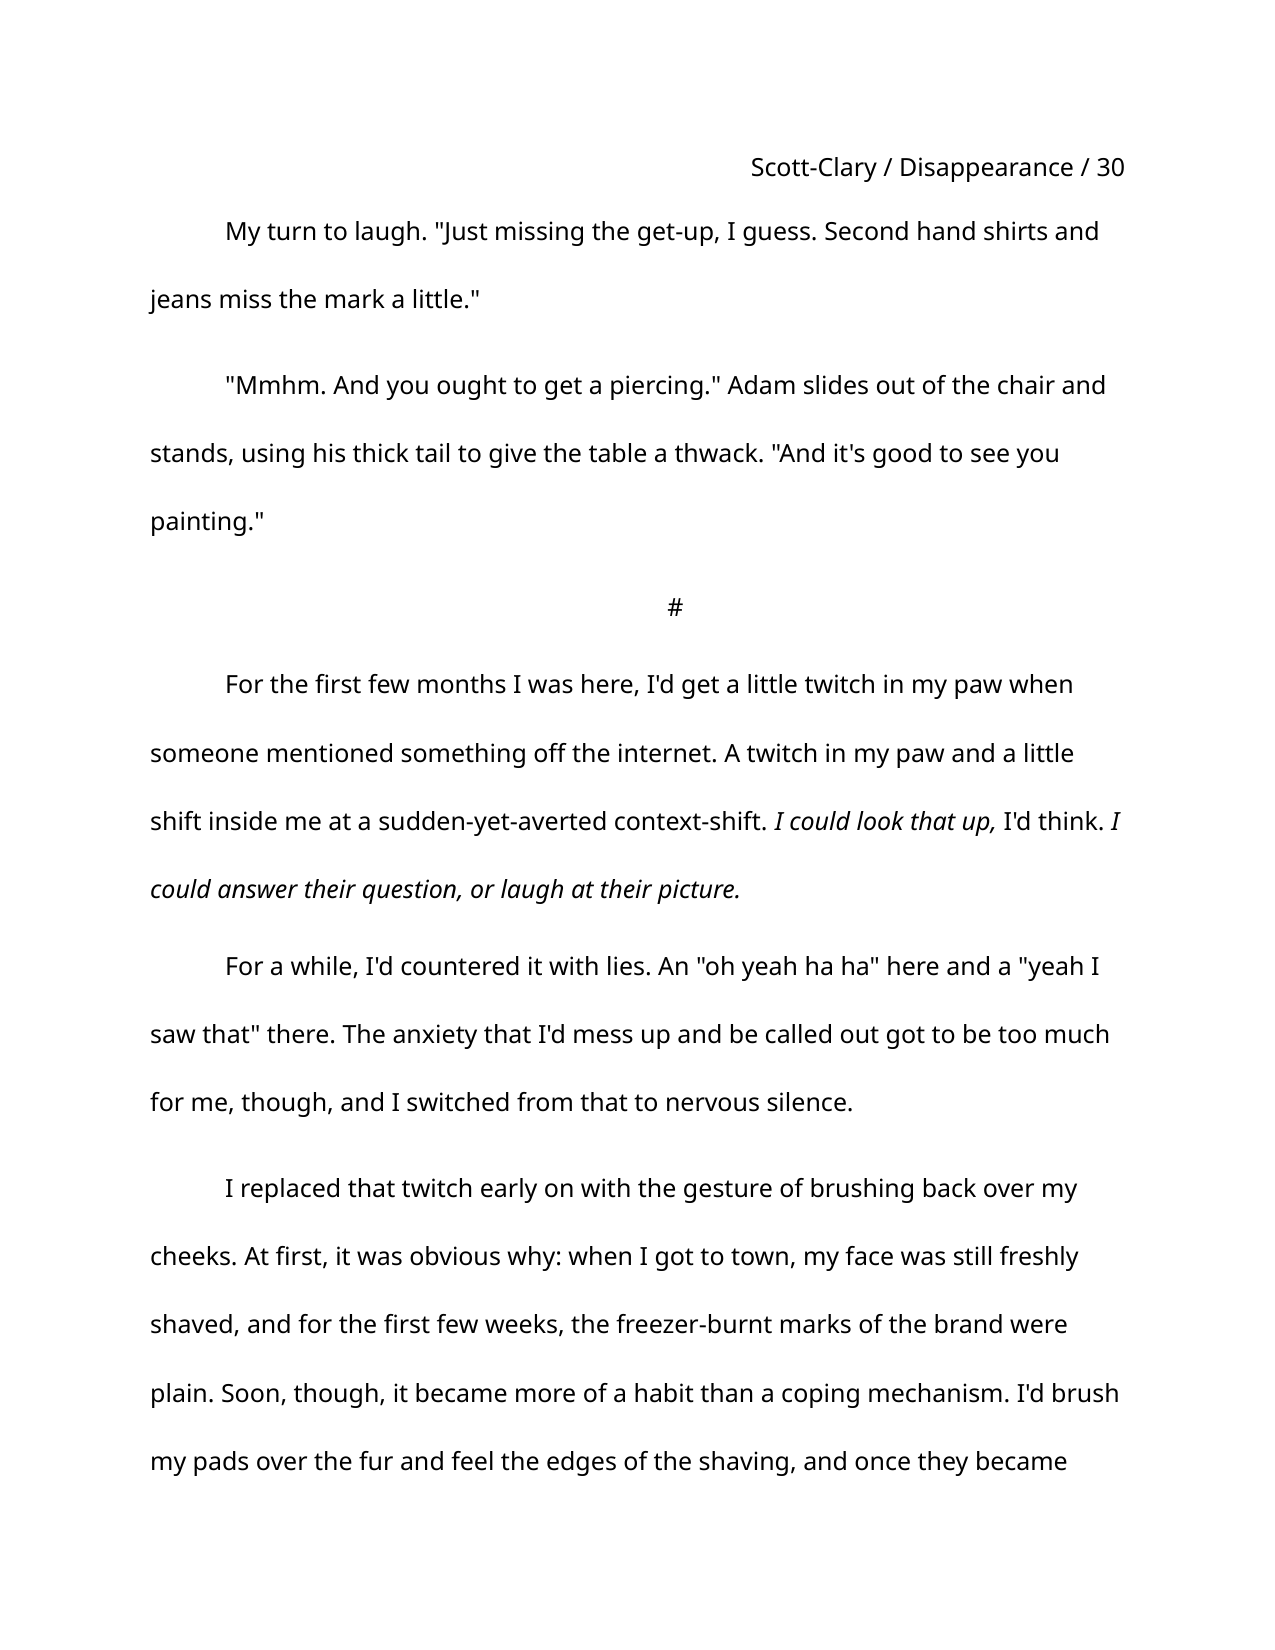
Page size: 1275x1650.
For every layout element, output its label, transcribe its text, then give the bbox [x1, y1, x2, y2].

text # [150, 590, 1125, 624]
text For a while, I'd countered it with lies. An "oh yeah ha ha" here and a "yeah I saw that" there. The anxiety that I'd mess up and be called out got to be too much for me, though, and I switched from that to nervous silence. [150, 948, 1125, 1119]
text My turn to laugh. "Just missing the get-up, I guess. Second hand shirts and jeans miss the mark a little." [150, 213, 1125, 316]
text I replaced that twitch early on with the gesture of brushing back over my cheeks. At first, it was obvious why: when I got to town, my face was still freshly shaved, and for the first few weeks, the freezer-burnt marks of the brand were plain. Soon, though, it became more of a habit than a coping mechanism. I'd brush my pads over the fur and feel the edges of the shaving, and once they became [150, 1171, 1125, 1477]
text "Mmhm. And you ought to get a piercing." Adam slides out of the chair and stands, using his thick tail to give the table a thwack. "And it's good to see you painting." [150, 368, 1125, 538]
text For the first few months I was here, I'd get a little twitch in my paw when someone mentioned something off the internet. A twitch in my paw and a little shift inside me at a sudden-yet-averted context-shift. I could look that up, I'd think. I could answer their question, or laugh at their picture. [150, 667, 1125, 906]
